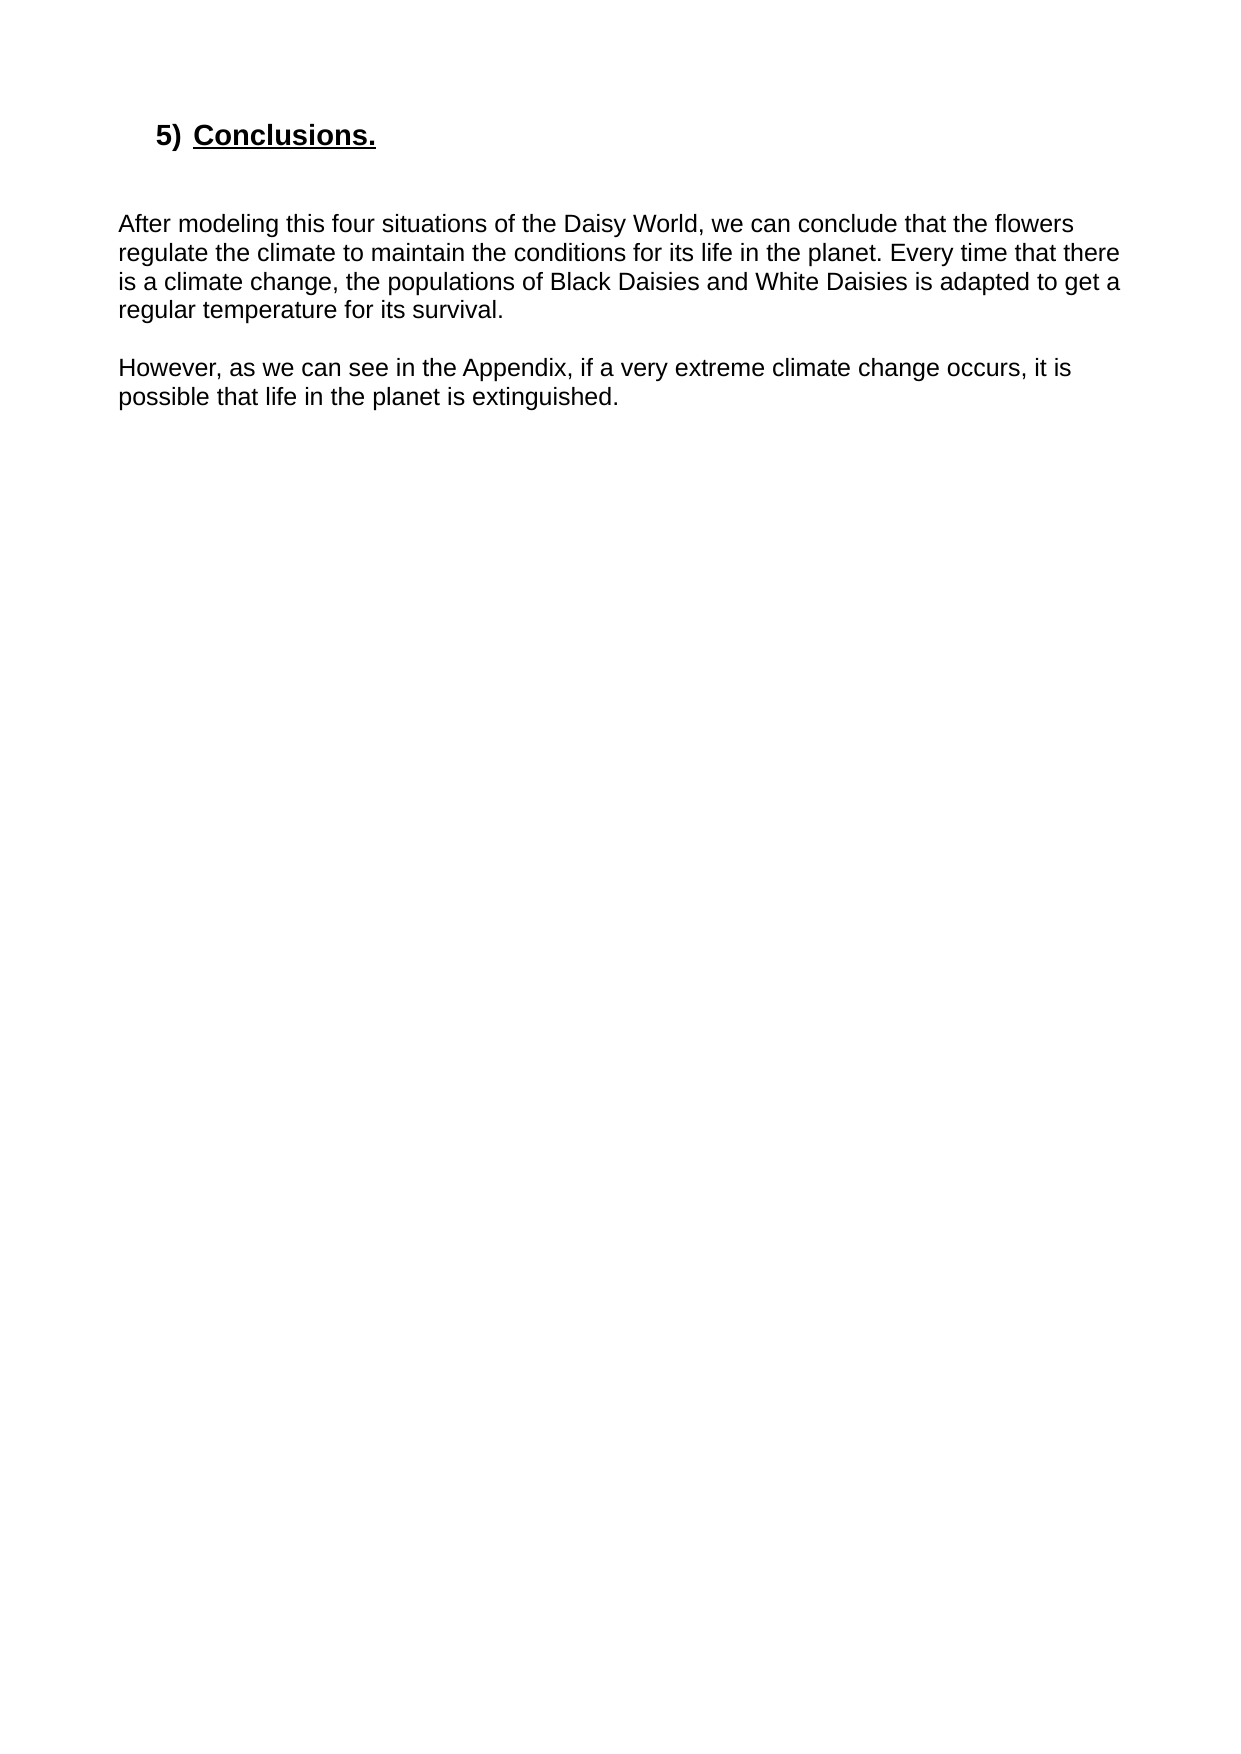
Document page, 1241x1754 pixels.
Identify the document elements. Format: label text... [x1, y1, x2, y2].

text However, as we can see in the Appendix, if a very extreme climate change occurs, it is possible that life in the planet is extinguished. [118, 353, 1122, 410]
text After modeling this four situations of the Daisy World, we can conclude that the flowers regulate the climate to maintain the conditions for its life in the planet. Every time that there is a climate change, the populations of Black Daisies and White Daisies is adapted to get a regular temperature for its survival. [118, 209, 1122, 324]
list Conclusions. [156, 118, 1122, 152]
